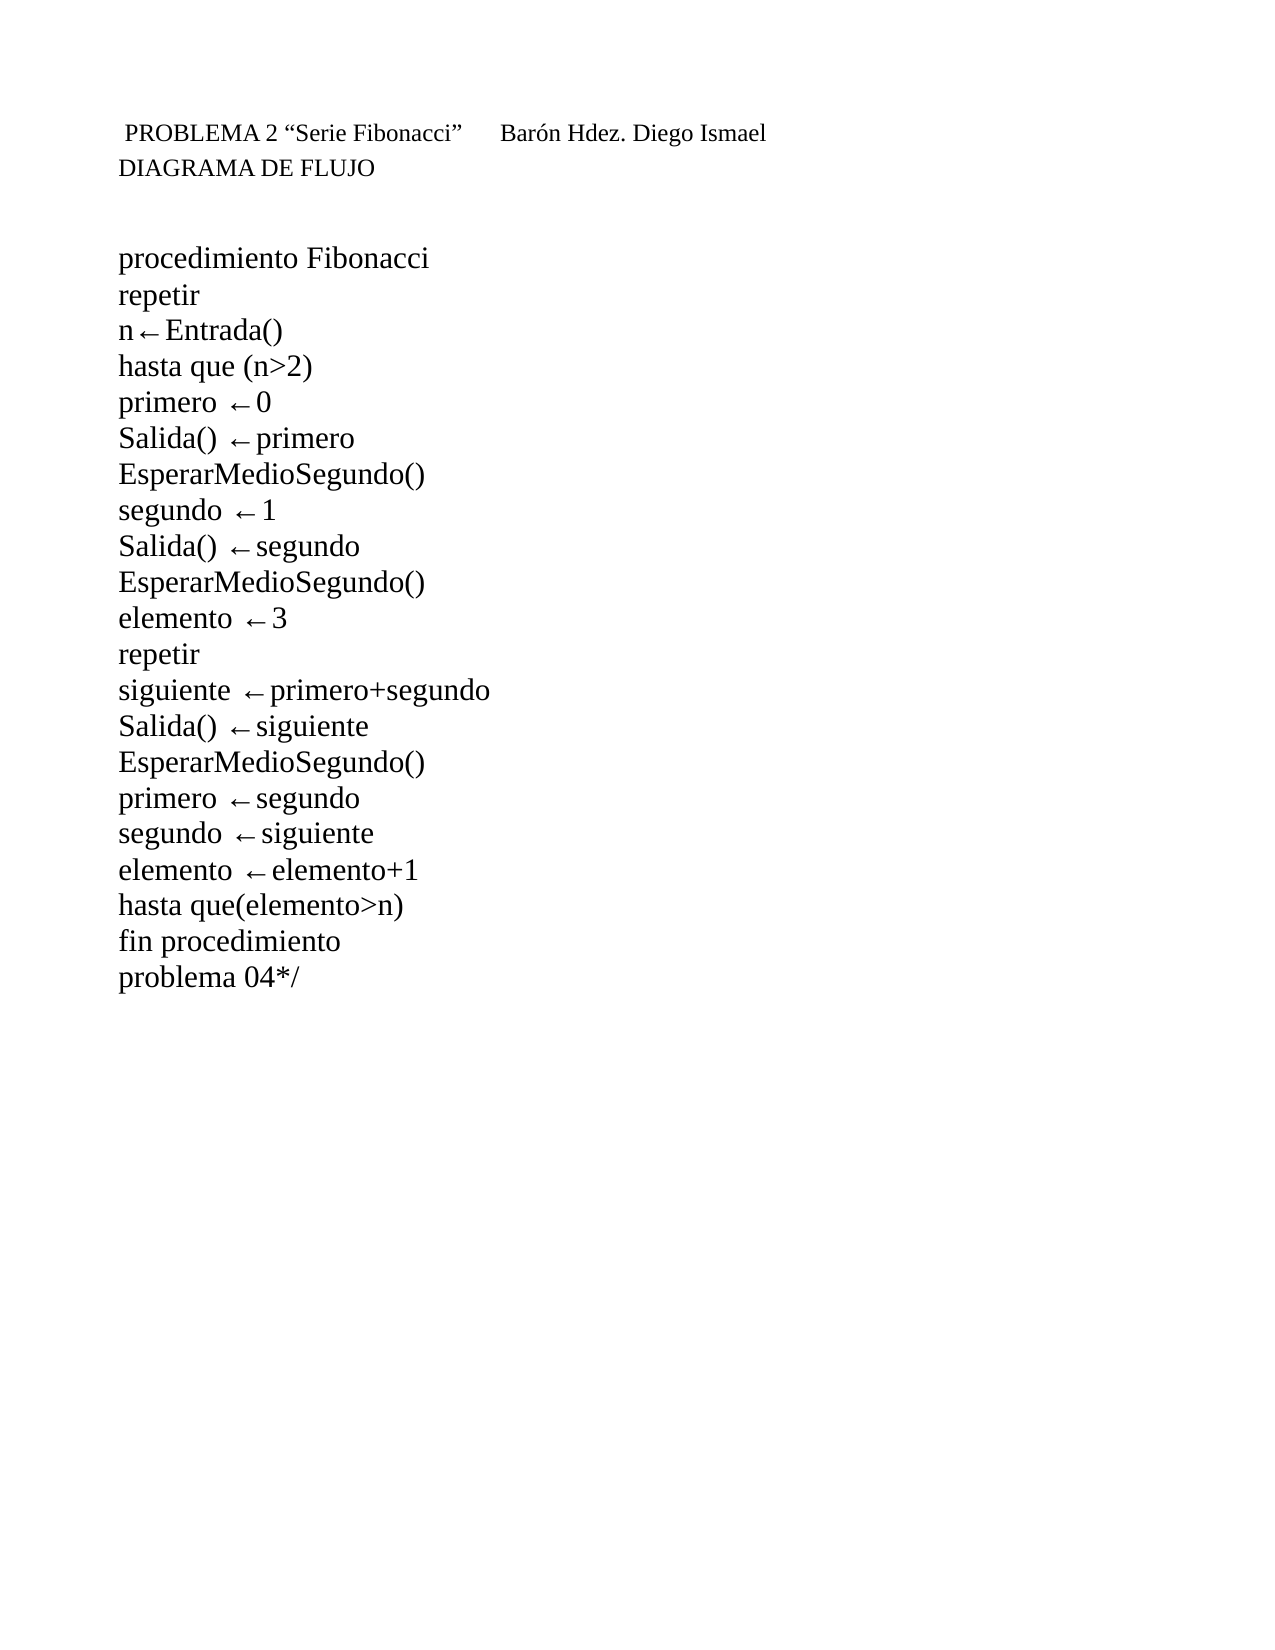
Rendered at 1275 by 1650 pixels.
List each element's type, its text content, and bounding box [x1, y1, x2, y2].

text problema 04*/ [118, 958, 1157, 994]
text fin procedimiento [118, 923, 1157, 958]
text Salida() ←primero [118, 419, 1157, 455]
text repetir [118, 635, 1157, 671]
text EsperarMedioSegundo() [118, 743, 1157, 779]
text EsperarMedioSegundo() [118, 455, 1157, 491]
text elemento ←3 [118, 599, 1157, 635]
text primero ←segundo [118, 779, 1157, 815]
text Salida() ←siguiente [118, 707, 1157, 743]
text primero ←0 [118, 383, 1157, 419]
text hasta que (n>2) [118, 348, 1157, 383]
text elemento ←elemento+1 [118, 851, 1157, 887]
text segundo ←siguiente [118, 815, 1157, 851]
text n←Entrada() [118, 312, 1157, 348]
text EsperarMedioSegundo() [118, 563, 1157, 599]
text repetir [118, 276, 1157, 312]
text segundo ←1 [118, 491, 1157, 527]
text procedimiento Fibonacci [118, 240, 1157, 276]
text Salida() ←segundo [118, 527, 1157, 563]
text hasta que(elemento>n) [118, 887, 1157, 923]
text siguiente ←primero+segundo [118, 671, 1157, 707]
text DIAGRAMA DE FLUJO [118, 153, 1157, 182]
